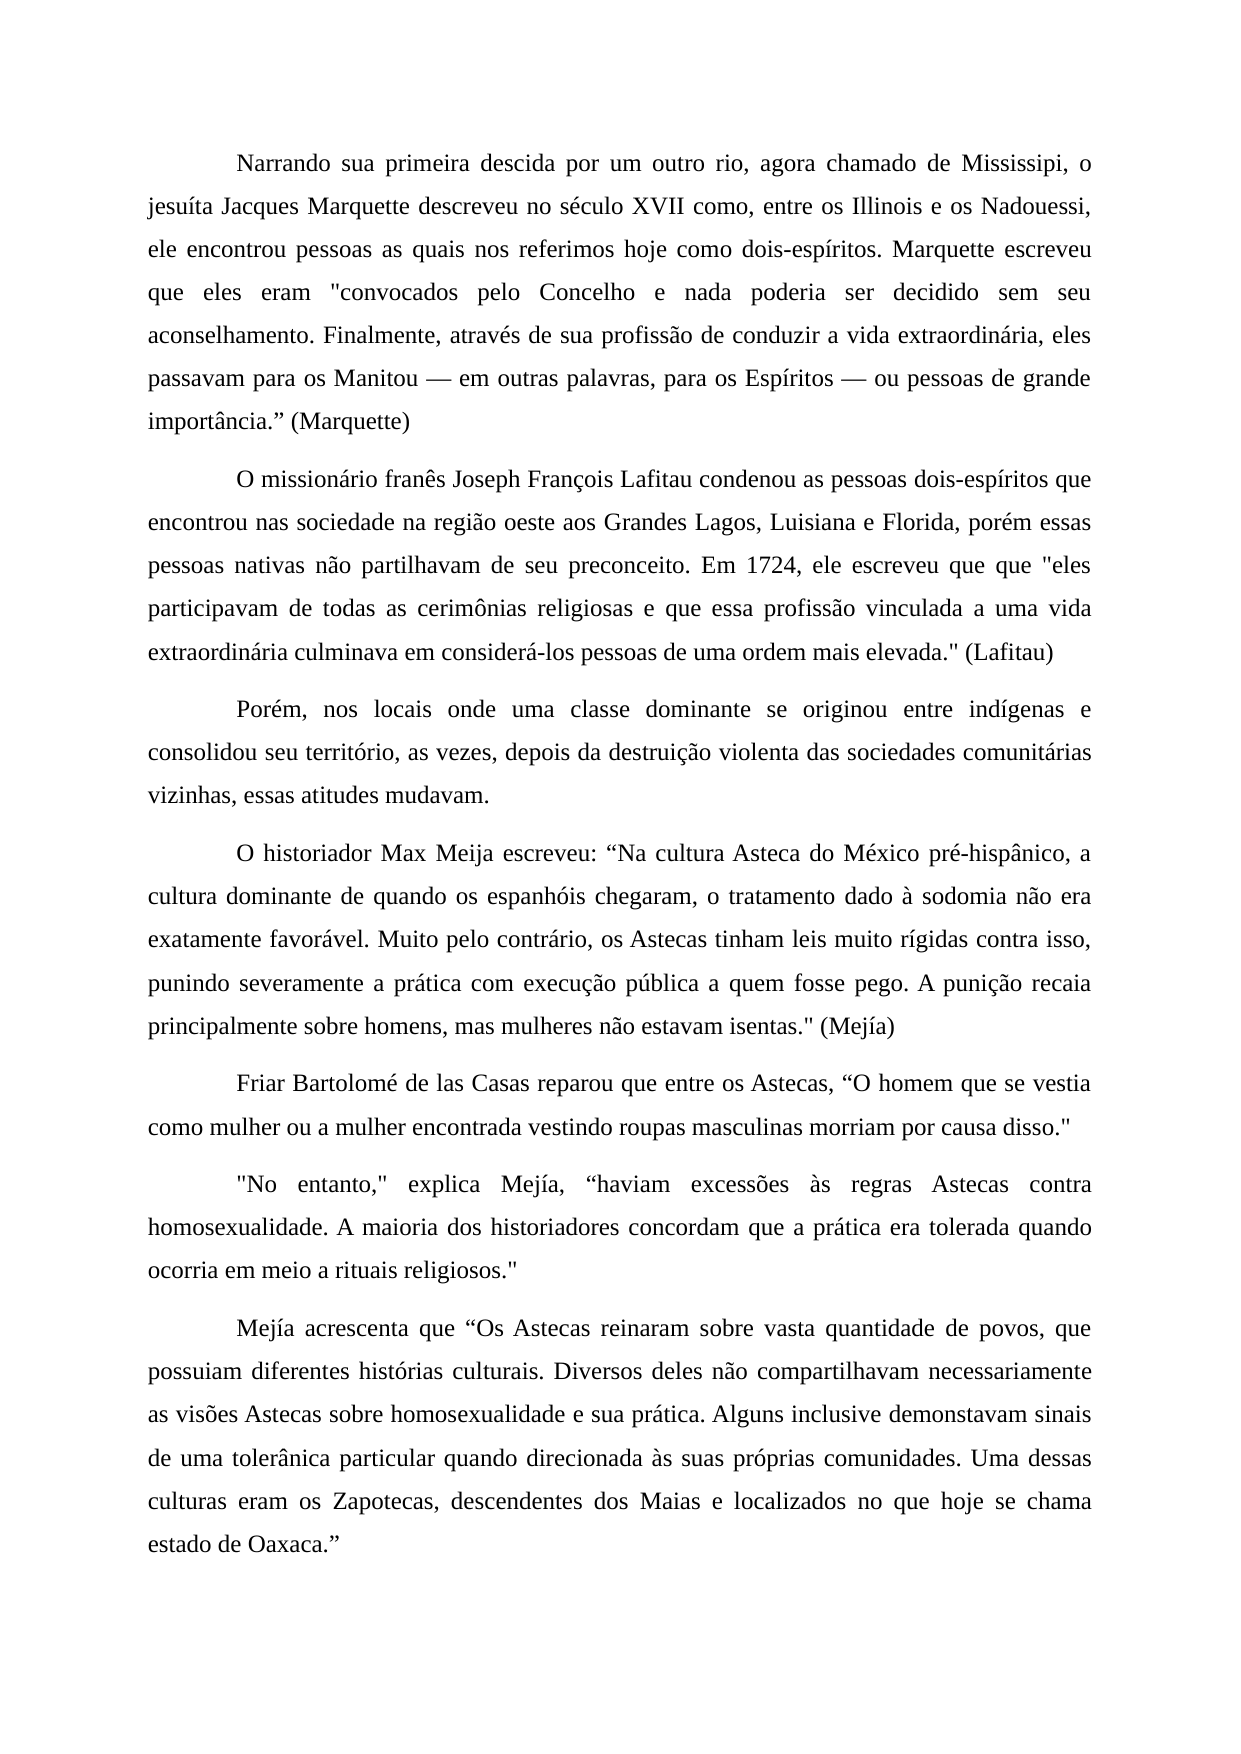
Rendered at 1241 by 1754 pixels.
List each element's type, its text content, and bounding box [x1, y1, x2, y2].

text Mejía acrescenta que “Os Astecas reinaram sobre vasta quantidade de povos, que possuiam diferentes histórias culturais. Diversos deles não compartilhavam necessariamente as visões Astecas sobre homosexualidade e sua prática. Alguns inclusive demonstavam sinais de uma tolerânica particular quando direcionada às suas próprias comunidades. Uma dessas culturas eram os Zapotecas, descendentes dos Maias e localizados no que hoje se chama estado de Oaxaca.” [148, 1313, 1093, 1558]
text Narrando sua primeira descida por um outro rio, agora chamado de Mississipi, o jesuíta Jacques Marquette descreveu no século XVII como, entre os Illinois e os Nadouessi, ele encontrou pessoas as quais nos referimos hoje como dois-espíritos. Marquette escreveu que eles eram "convocados pelo Concelho e nada poderia ser decidido sem seu aconselhamento. Finalmente, através de sua profissão de conduzir a vida extraordinária, eles passavam para os Manitou — em outras palavras, para os Espíritos — ou pessoas de grande importância.” (Marquette) [148, 148, 1093, 435]
text O historiador Max Meija escreveu: “Na cultura Asteca do México pré-hispânico, a cultura dominante de quando os espanhóis chegaram, o tratamento dado à sodomia não era exatamente favorável. Muito pelo contrário, os Astecas tinham leis muito rígidas contra isso, punindo severamente a prática com execução pública a quem fosse pego. A punição recaia principalmente sobre homens, mas mulheres não estavam isentas." (Mejía) [148, 838, 1093, 1039]
text O missionário franês Joseph François Lafitau condenou as pessoas dois-espíritos que encontrou nas sociedade na região oeste aos Grandes Lagos, Luisiana e Florida, porém essas pessoas nativas não partilhavam de seu preconceito. Em 1724, ele escreveu que que "eles participavam de todas as cerimônias religiosas e que essa profissão vinculada a uma vida extraordinária culminava em considerá-los pessoas de uma ordem mais elevada." (Lafitau) [148, 464, 1093, 665]
text "No entanto," explica Mejía, “haviam excessões às regras Astecas contra homosexualidade. A maioria dos historiadores concordam que a prática era tolerada quando ocorria em meio a rituais religiosos." [148, 1169, 1093, 1284]
text Porém, nos locais onde uma classe dominante se originou entre indígenas e consolidou seu território, as vezes, depois da destruição violenta das sociedades comunitárias vizinhas, essas atitudes mudavam. [148, 694, 1093, 809]
text Friar Bartolomé de las Casas reparou que entre os Astecas, “O homem que se vestia como mulher ou a mulher encontrada vestindo roupas masculinas morriam por causa disso." [148, 1068, 1093, 1140]
